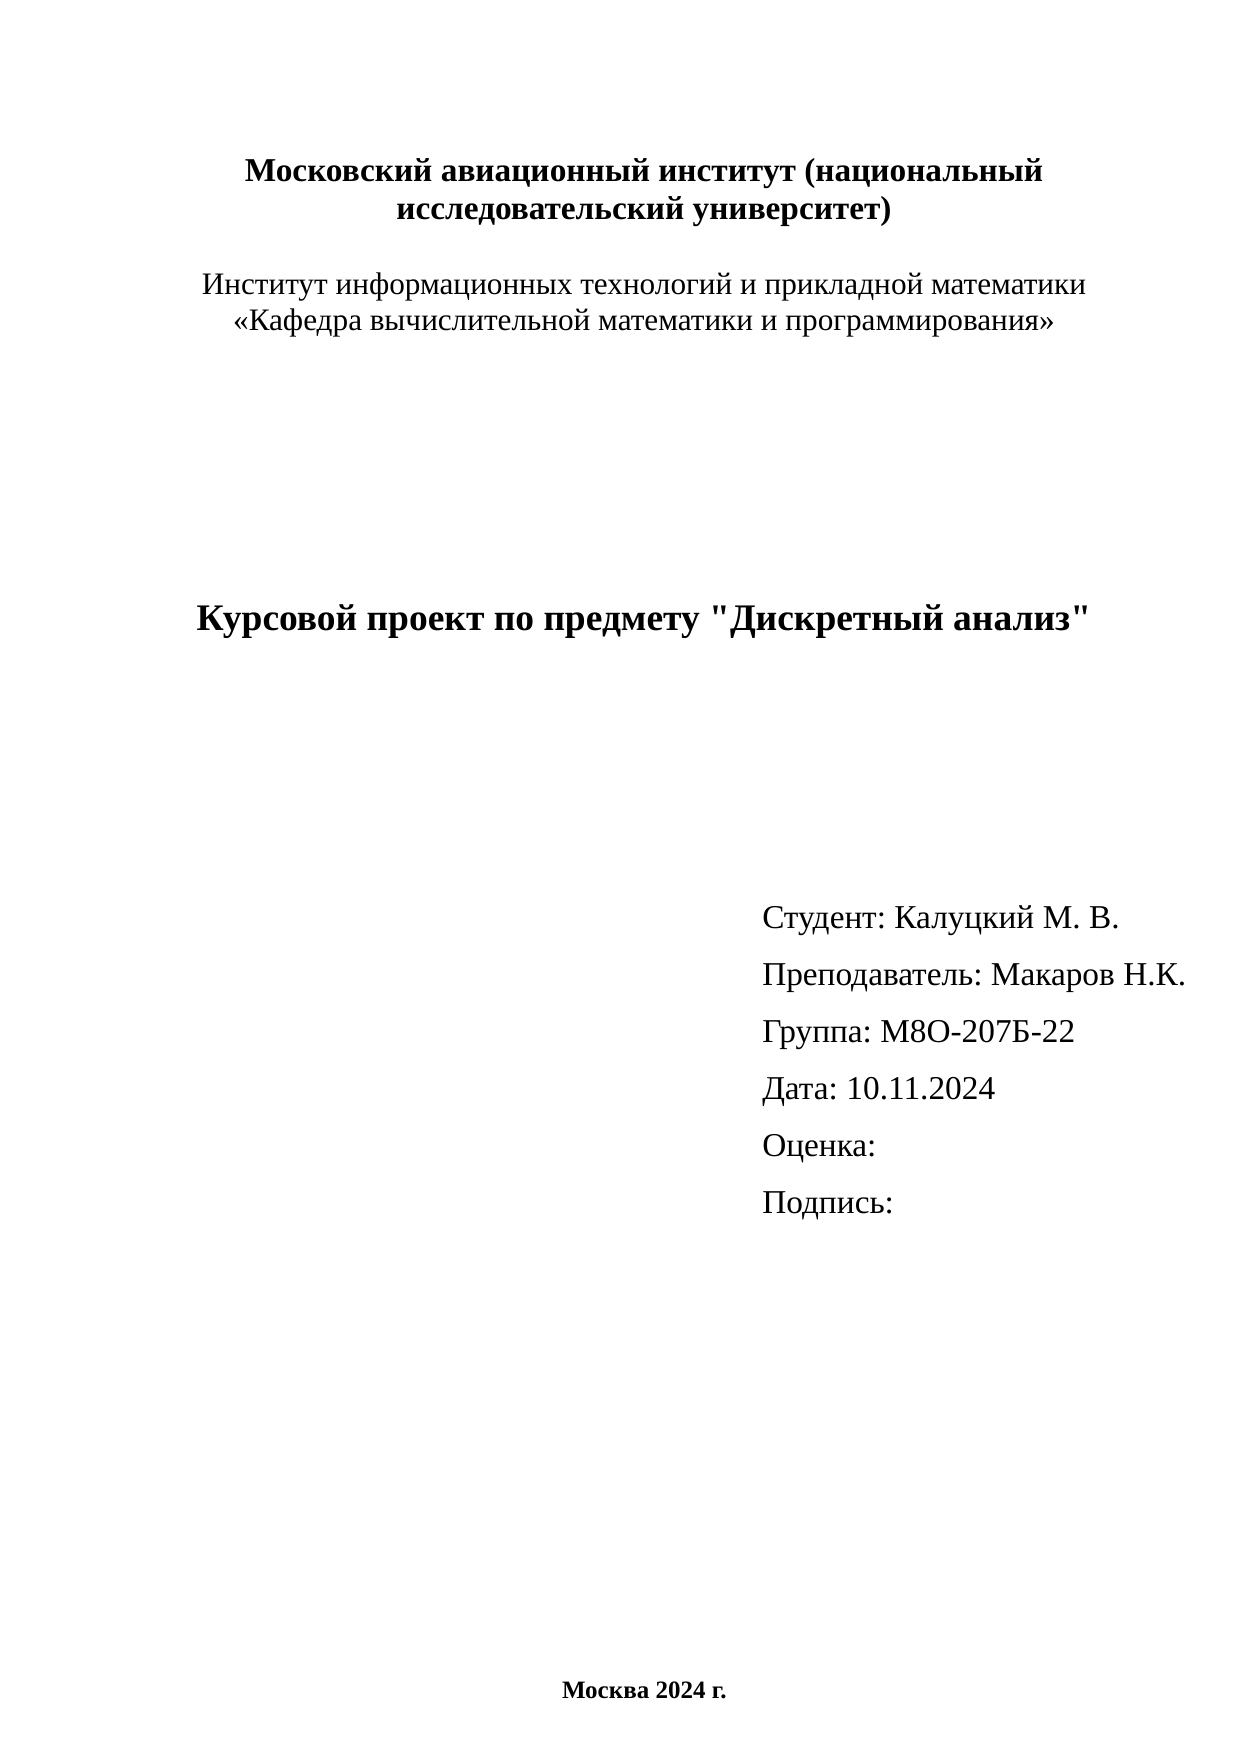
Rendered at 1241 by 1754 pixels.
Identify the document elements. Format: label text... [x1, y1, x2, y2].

text Подпись: [762, 1182, 1223, 1220]
text Студент: Калуцкий М. В. [762, 897, 1223, 936]
text Московский авиационный институт (национальный исследовательский университет) [112, 150, 1176, 227]
text «Кафедра вычислительной математики и программирования» [112, 301, 1176, 337]
text Оценка: [762, 1125, 1223, 1163]
text Преподаватель: Макаров Н.К. [762, 954, 1223, 993]
text Дата: 10.11.2024 [762, 1068, 1223, 1106]
text Группа: М8О-207Б-22 [762, 1011, 1223, 1049]
text Курсовой проект по предмету "Дискретный анализ" [112, 596, 1176, 639]
text Институт информационных технологий и прикладной математики [112, 265, 1176, 301]
